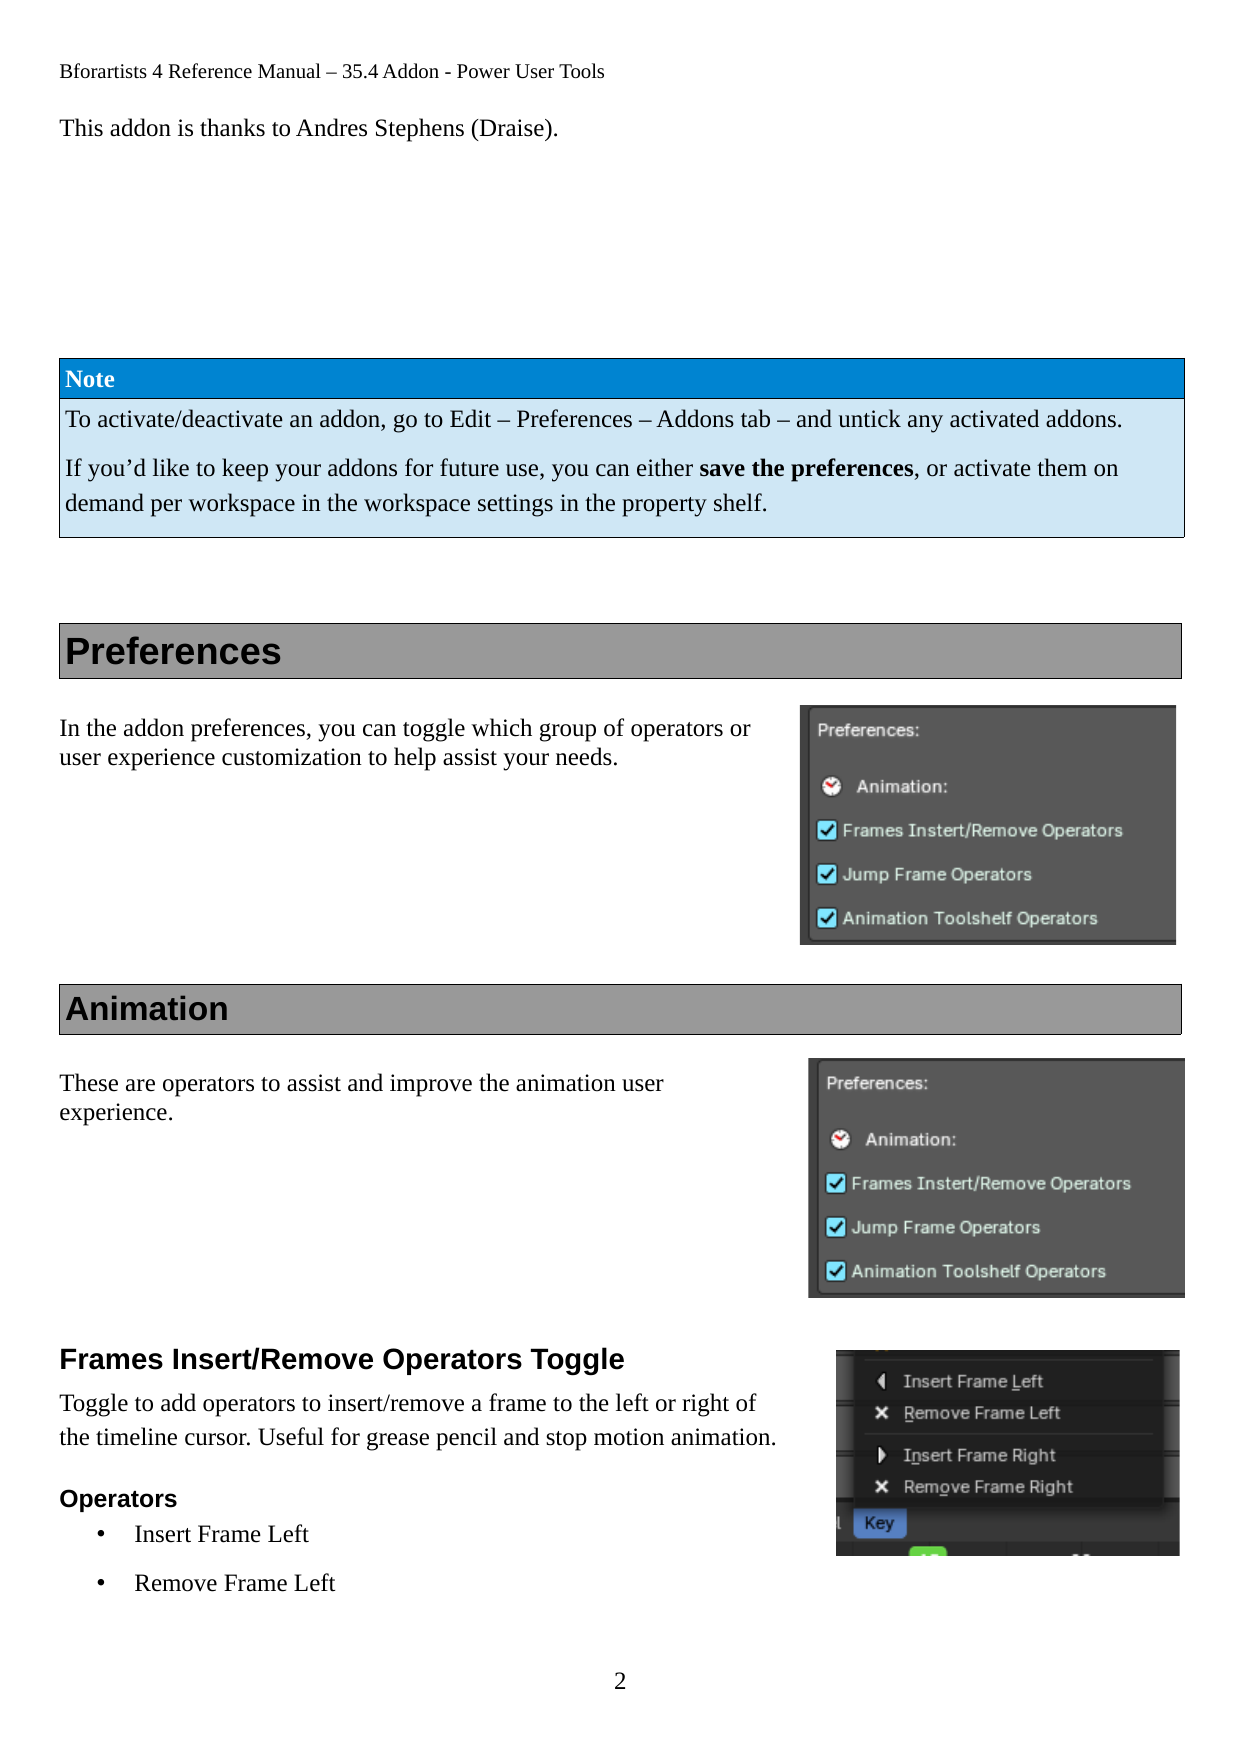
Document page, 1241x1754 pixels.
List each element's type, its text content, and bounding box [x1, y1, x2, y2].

picture [808, 1058, 1185, 1298]
text In the addon preferences, you can toggle which group of operators or user experience customization to help assist your needs. [59, 713, 799, 770]
list Insert Frame Left [97, 1519, 836, 1547]
table_header Note [60, 359, 1184, 398]
subtitle Operators [59, 1484, 836, 1512]
text These are operators to assist and improve the animation user experience. [59, 1068, 808, 1126]
text This addon is thanks to Andres Stephens (Draise). [59, 113, 1181, 141]
text Toggle to add operators to insert/remove a frame to the left or right of the timeline cursor. Useful for grease pencil and stop motion animation. [59, 1388, 836, 1451]
list Remove Frame Left [97, 1568, 1181, 1596]
table_cell To activate/deactivate an addon, go to Edit – Preferences – Addons tab – and untick any activated addons. If you’d like to keep your addons for future use, you can either save the preferences, or activate them on demand per workspace in the workspace settings in the property shelf. [60, 399, 1184, 537]
picture [836, 1350, 1180, 1556]
table_header Preferences [60, 624, 1181, 678]
picture [799, 705, 1177, 945]
table_header Animation [60, 985, 1181, 1034]
subtitle Frames Insert/Remove Operators Toggle [59, 1342, 1181, 1375]
